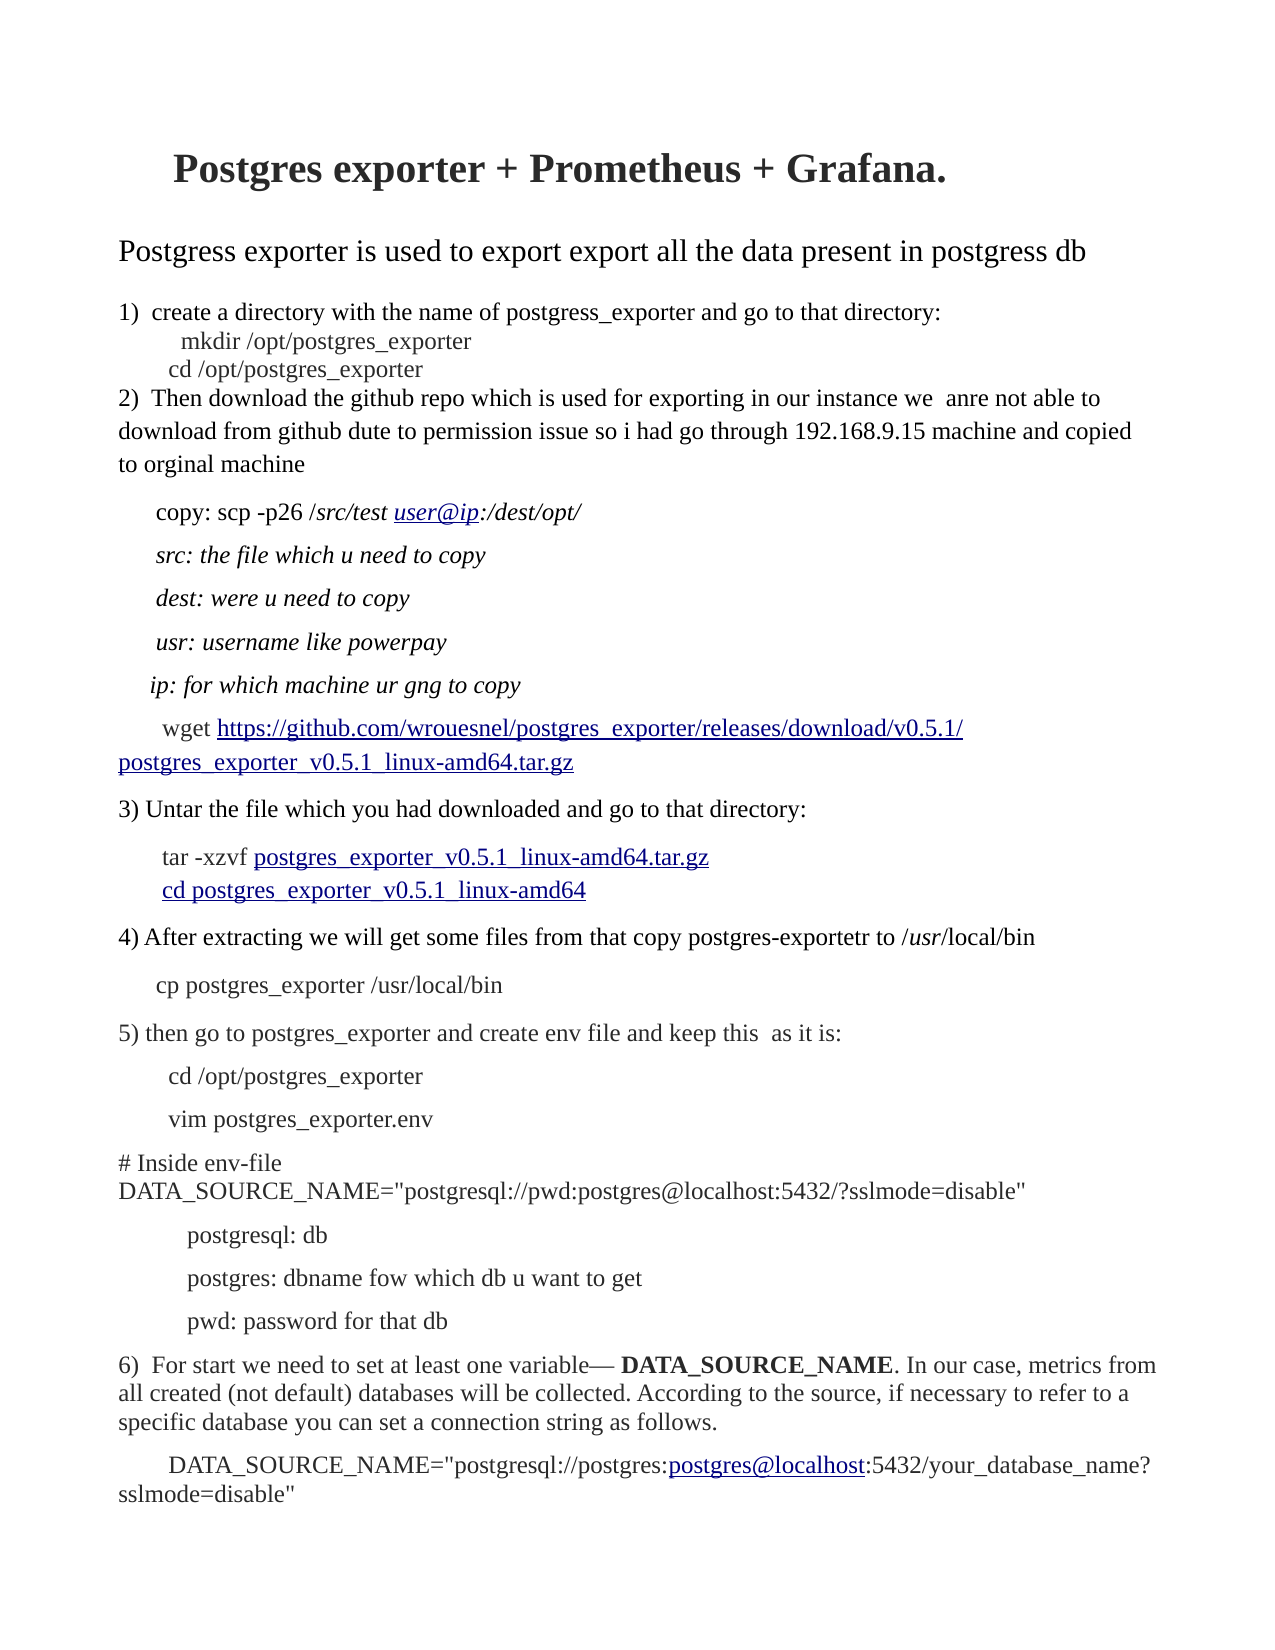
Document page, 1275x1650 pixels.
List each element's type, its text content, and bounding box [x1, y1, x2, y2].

text dest: were u need to copy [118, 583, 1157, 612]
text cd /opt/postgres_exporter [118, 354, 1157, 383]
text 5) then go to postgres_exporter and create env file and keep this as it is: [118, 1018, 1157, 1046]
text pwd: password for that db [118, 1306, 1157, 1335]
text 6) For start we need to set at least one variable— DATA_SOURCE_NAME. In our case, metrics from all created (not default) databases will be collected. According to the source, if necessary to refer to a specific database you can set a connection string as follows. [118, 1350, 1157, 1436]
text mkdir /opt/postgres_exporter [118, 326, 1157, 354]
text copy: scp -p26 /src/test user@ip:/dest/opt/ [118, 497, 1157, 526]
text tar -xzvf postgres_exporter_v0.5.1_linux-amd64.tar.gz cd postgres_exporter_v0.5.1_linux-amd64 [118, 842, 1157, 903]
subtitle Postgres exporter + Prometheus + Grafana. [118, 143, 1157, 191]
text ip: for which machine ur gng to copy [118, 670, 1157, 699]
text cd /opt/postgres_exporter [118, 1061, 1157, 1090]
text src: the file which u need to copy [118, 540, 1157, 569]
text cp postgres_exporter /usr/local/bin [118, 970, 1157, 999]
text postgres: dbname fow which db u want to get [118, 1263, 1157, 1292]
text DATA_SOURCE_NAME="postgresql://postgres:postgres@localhost:5432/your_database_name?sslmode=disable" [118, 1451, 1157, 1508]
text # Inside env-file DATA_SOURCE_NAME="postgresql://pwd:postgres@localhost:5432/?sslmode=disable" [118, 1148, 1157, 1205]
text vim postgres_exporter.env [118, 1104, 1157, 1133]
text 4) After extracting we will get some files from that copy postgres-exportetr to /usr/local/bin [118, 922, 1157, 951]
text wget https://github.com/wrouesnel/postgres_exporter/releases/download/v0.5.1/postgres_exporter_v0.5.1_linux-amd64.tar.gz [118, 713, 1157, 775]
text 3) Untar the file which you had downloaded and go to that directory: [118, 794, 1157, 823]
text Postgress exporter is used to export export all the data present in postgress db [118, 232, 1157, 268]
text postgresql: db [118, 1220, 1157, 1248]
text 2) Then download the github repo which is used for exporting in our instance we anre not able to download from github dute to permission issue so i had go through 192.168.9.15 machine and copied to orginal machine [118, 383, 1157, 478]
text 1) create a directory with the name of postgress_exporter and go to that directory: [118, 297, 1157, 326]
text usr: username like powerpay [118, 627, 1157, 656]
